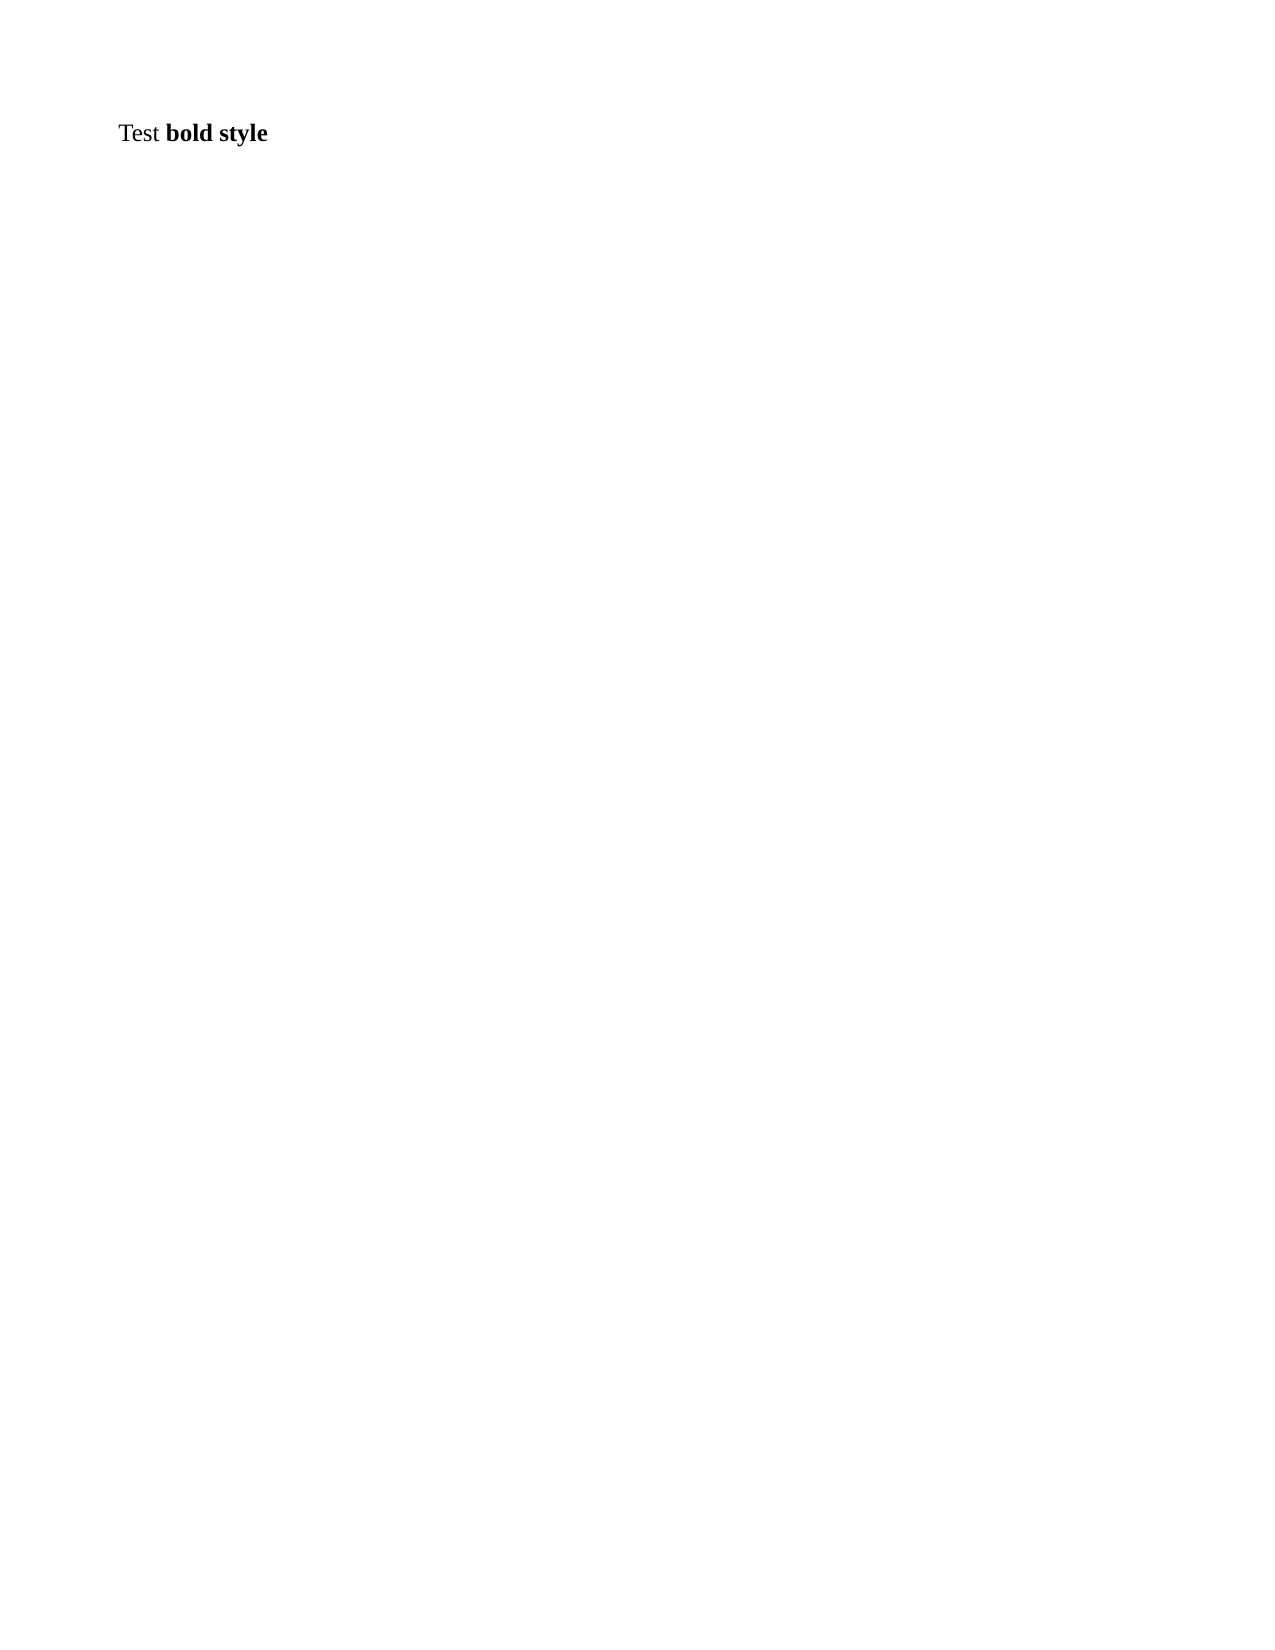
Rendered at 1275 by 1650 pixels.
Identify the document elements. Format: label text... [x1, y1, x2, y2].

text Test bold style [118, 118, 1157, 147]
